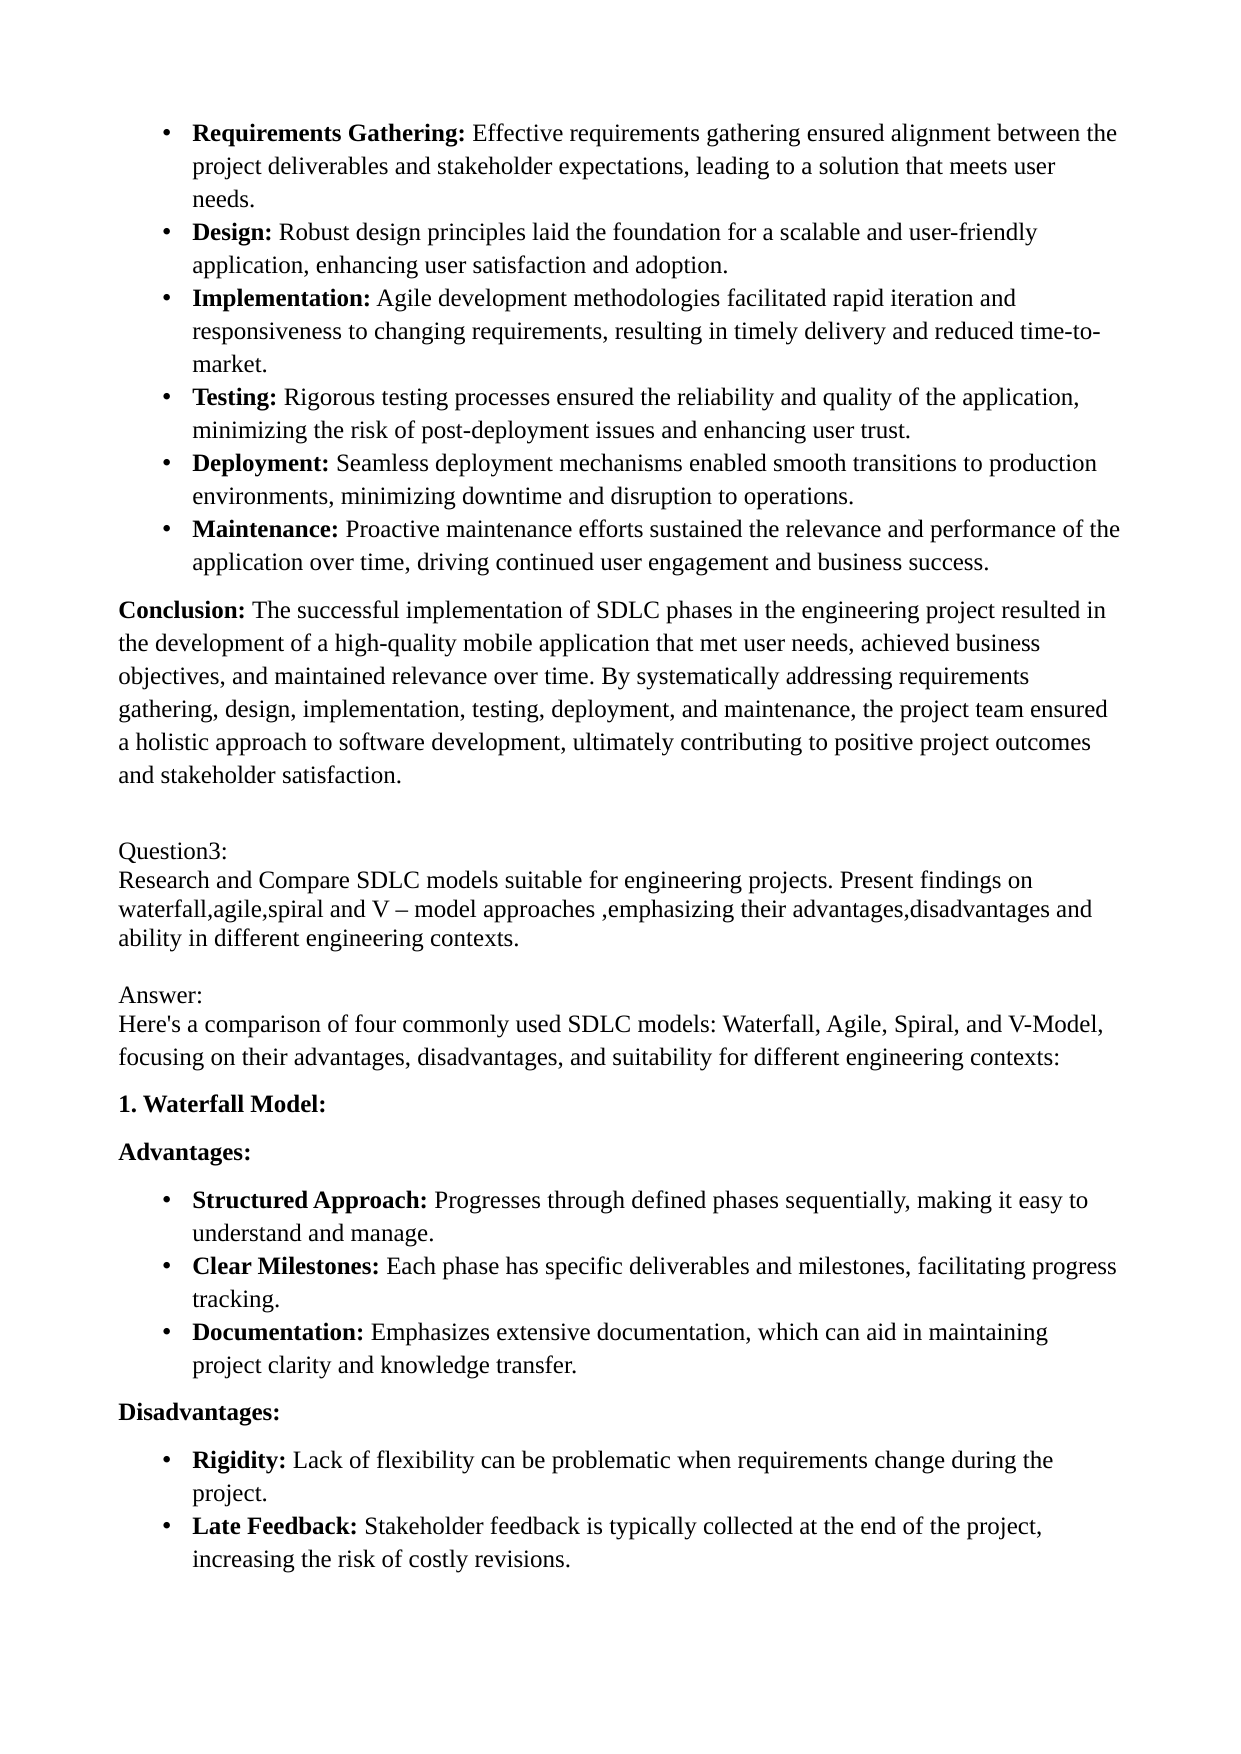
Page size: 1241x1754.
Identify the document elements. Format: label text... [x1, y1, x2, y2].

list Deployment: Seamless deployment mechanisms enabled smooth transitions to production environments, minimizing downtime and disruption to operations. [162, 448, 1122, 510]
list Rigidity: Lack of flexibility can be problematic when requirements change during the project. [162, 1445, 1122, 1507]
text Here's a comparison of four commonly used SDLC models: Waterfall, Agile, Spiral, and V-Model, focusing on their advantages, disadvantages, and suitability for different engineering contexts: [118, 1009, 1122, 1071]
list Testing: Rigorous testing processes ensured the reliability and quality of the application, minimizing the risk of post-deployment issues and enhancing user trust. [162, 382, 1122, 444]
list Structured Approach: Progresses through defined phases sequentially, making it easy to understand and manage. [162, 1185, 1122, 1247]
list Requirements Gathering: Effective requirements gathering ensured alignment between the project deliverables and stakeholder expectations, leading to a solution that meets user needs. [162, 118, 1122, 213]
list Late Feedback: Stakeholder feedback is typically collected at the end of the project, increasing the risk of costly revisions. [162, 1511, 1122, 1573]
text Question3: [118, 836, 1122, 865]
list Design: Robust design principles laid the foundation for a scalable and user-friendly application, enhancing user satisfaction and adoption. [162, 217, 1122, 279]
list Implementation: Agile development methodologies facilitated rapid iteration and responsiveness to changing requirements, resulting in timely delivery and reduced time-to-market. [162, 283, 1122, 378]
text Conclusion: The successful implementation of SDLC phases in the engineering project resulted in the development of a high-quality mobile application that met user needs, achieved business objectives, and maintained relevance over time. By systematically addressing requirements gathering, design, implementation, testing, deployment, and maintenance, the project team ensured a holistic approach to software development, ultimately contributing to positive project outcomes and stakeholder satisfaction. [118, 595, 1122, 789]
text Answer: [118, 980, 1122, 1009]
list Documentation: Emphasizes extensive documentation, which can aid in maintaining project clarity and knowledge transfer. [162, 1317, 1122, 1379]
text Disadvantages: [118, 1397, 1122, 1426]
text Research and Compare SDLC models suitable for engineering projects. Present findings on waterfall,agile,spiral and V – model approaches ,emphasizing their advantages,disadvantages and ability in different engineering contexts. [118, 865, 1122, 951]
list Maintenance: Proactive maintenance efforts sustained the relevance and performance of the application over time, driving continued user engagement and business success. [162, 514, 1122, 576]
text 1. Waterfall Model: [118, 1089, 1122, 1118]
list Clear Milestones: Each phase has specific deliverables and milestones, facilitating progress tracking. [162, 1251, 1122, 1313]
text Advantages: [118, 1137, 1122, 1166]
